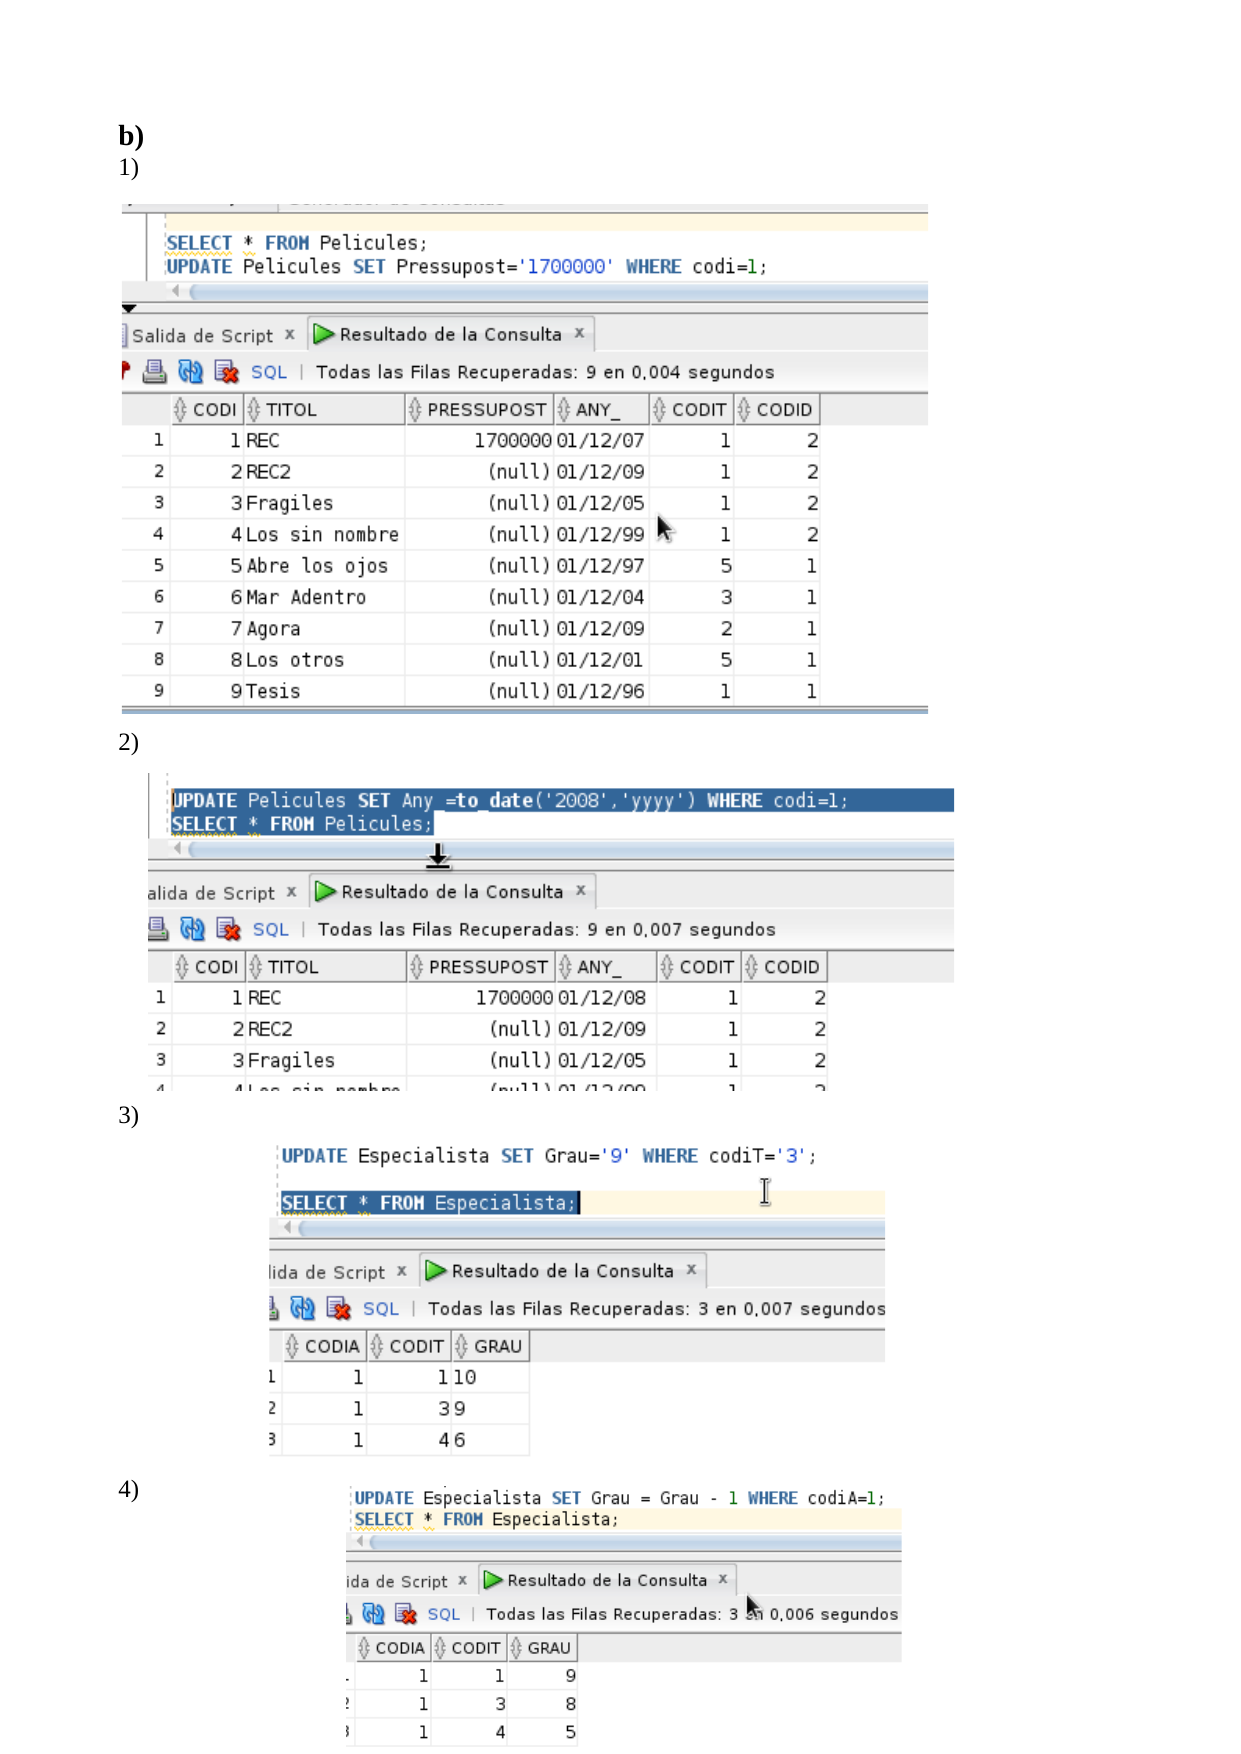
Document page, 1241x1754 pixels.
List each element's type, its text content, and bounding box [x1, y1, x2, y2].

text 4) [118, 1474, 1122, 1503]
text 2) [118, 727, 1122, 755]
text b) [118, 118, 1122, 152]
text 3) [118, 1100, 1122, 1129]
text 1) [118, 152, 1122, 180]
